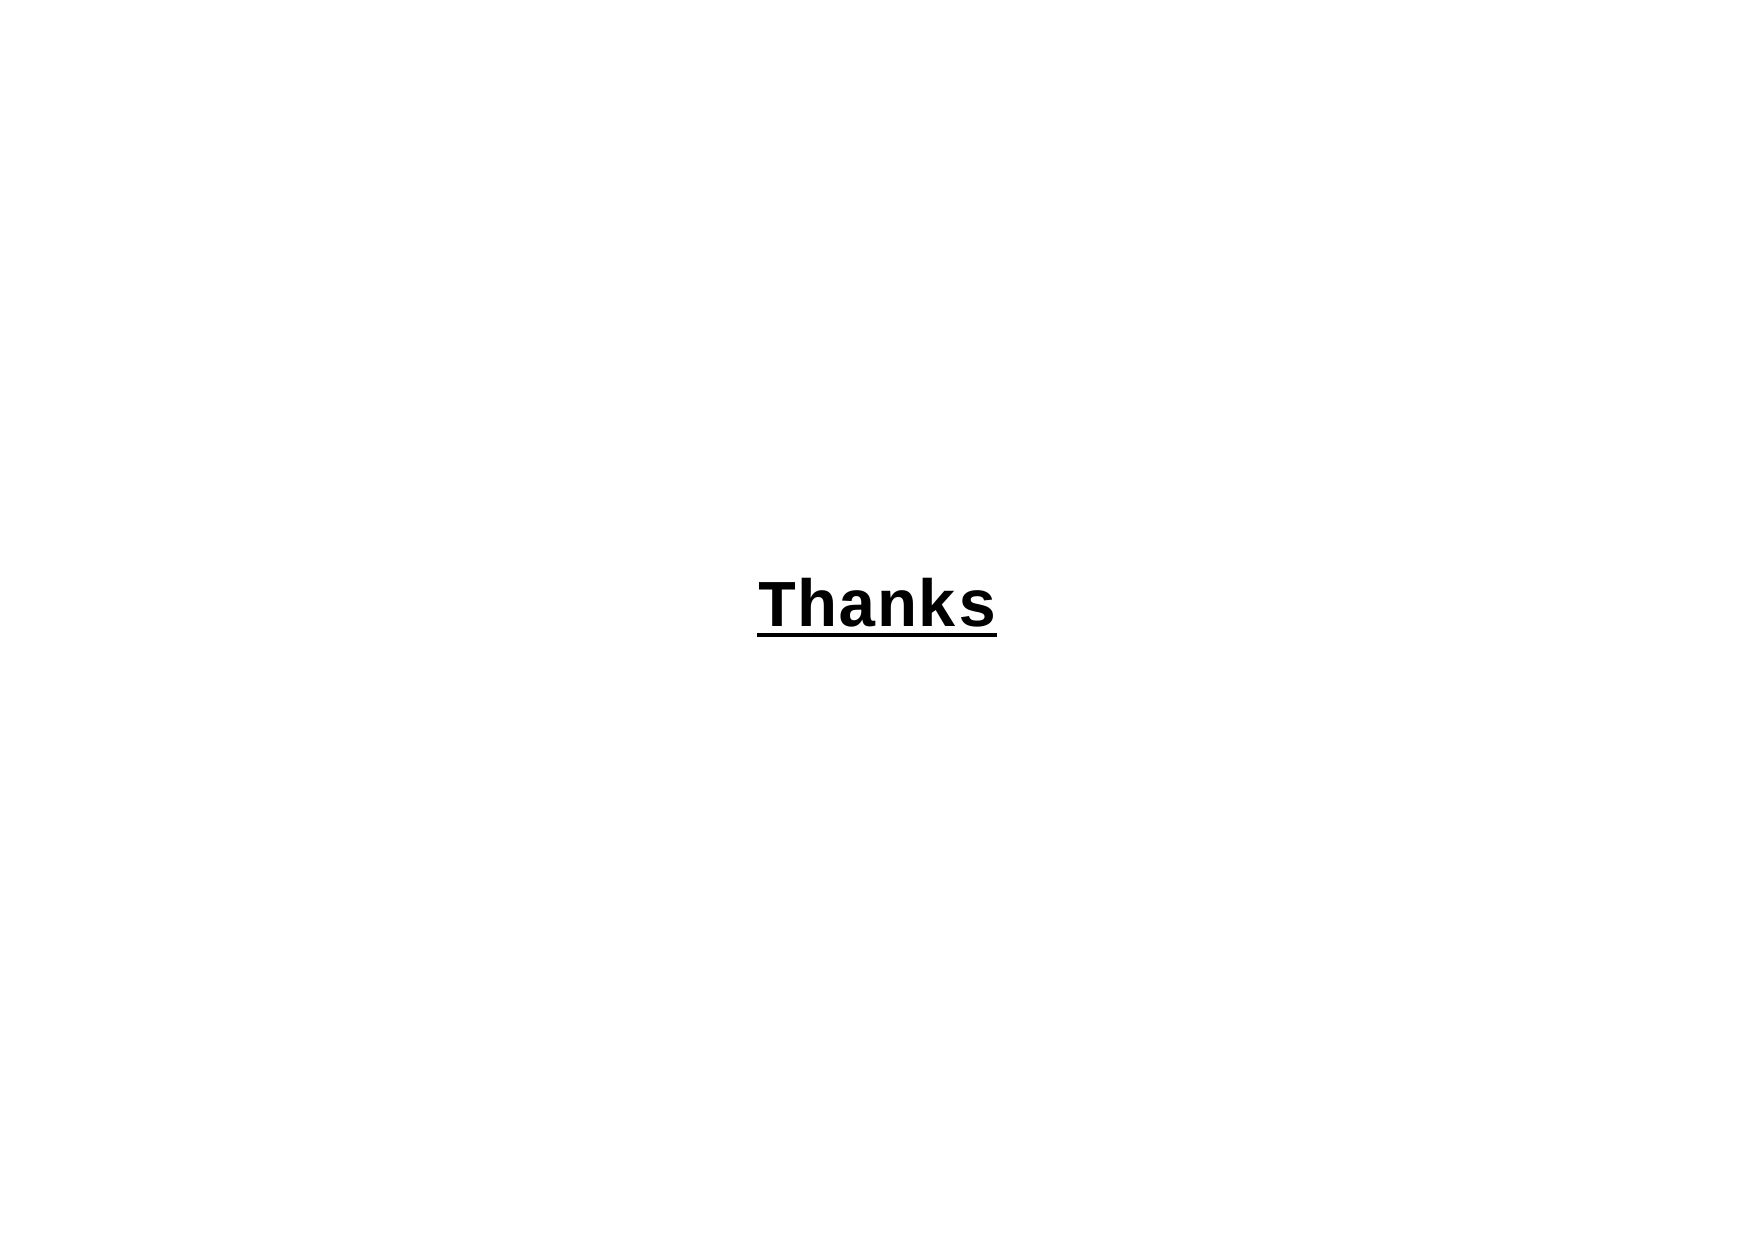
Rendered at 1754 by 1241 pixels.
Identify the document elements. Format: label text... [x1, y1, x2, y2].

text Thanks [118, 571, 1636, 647]
